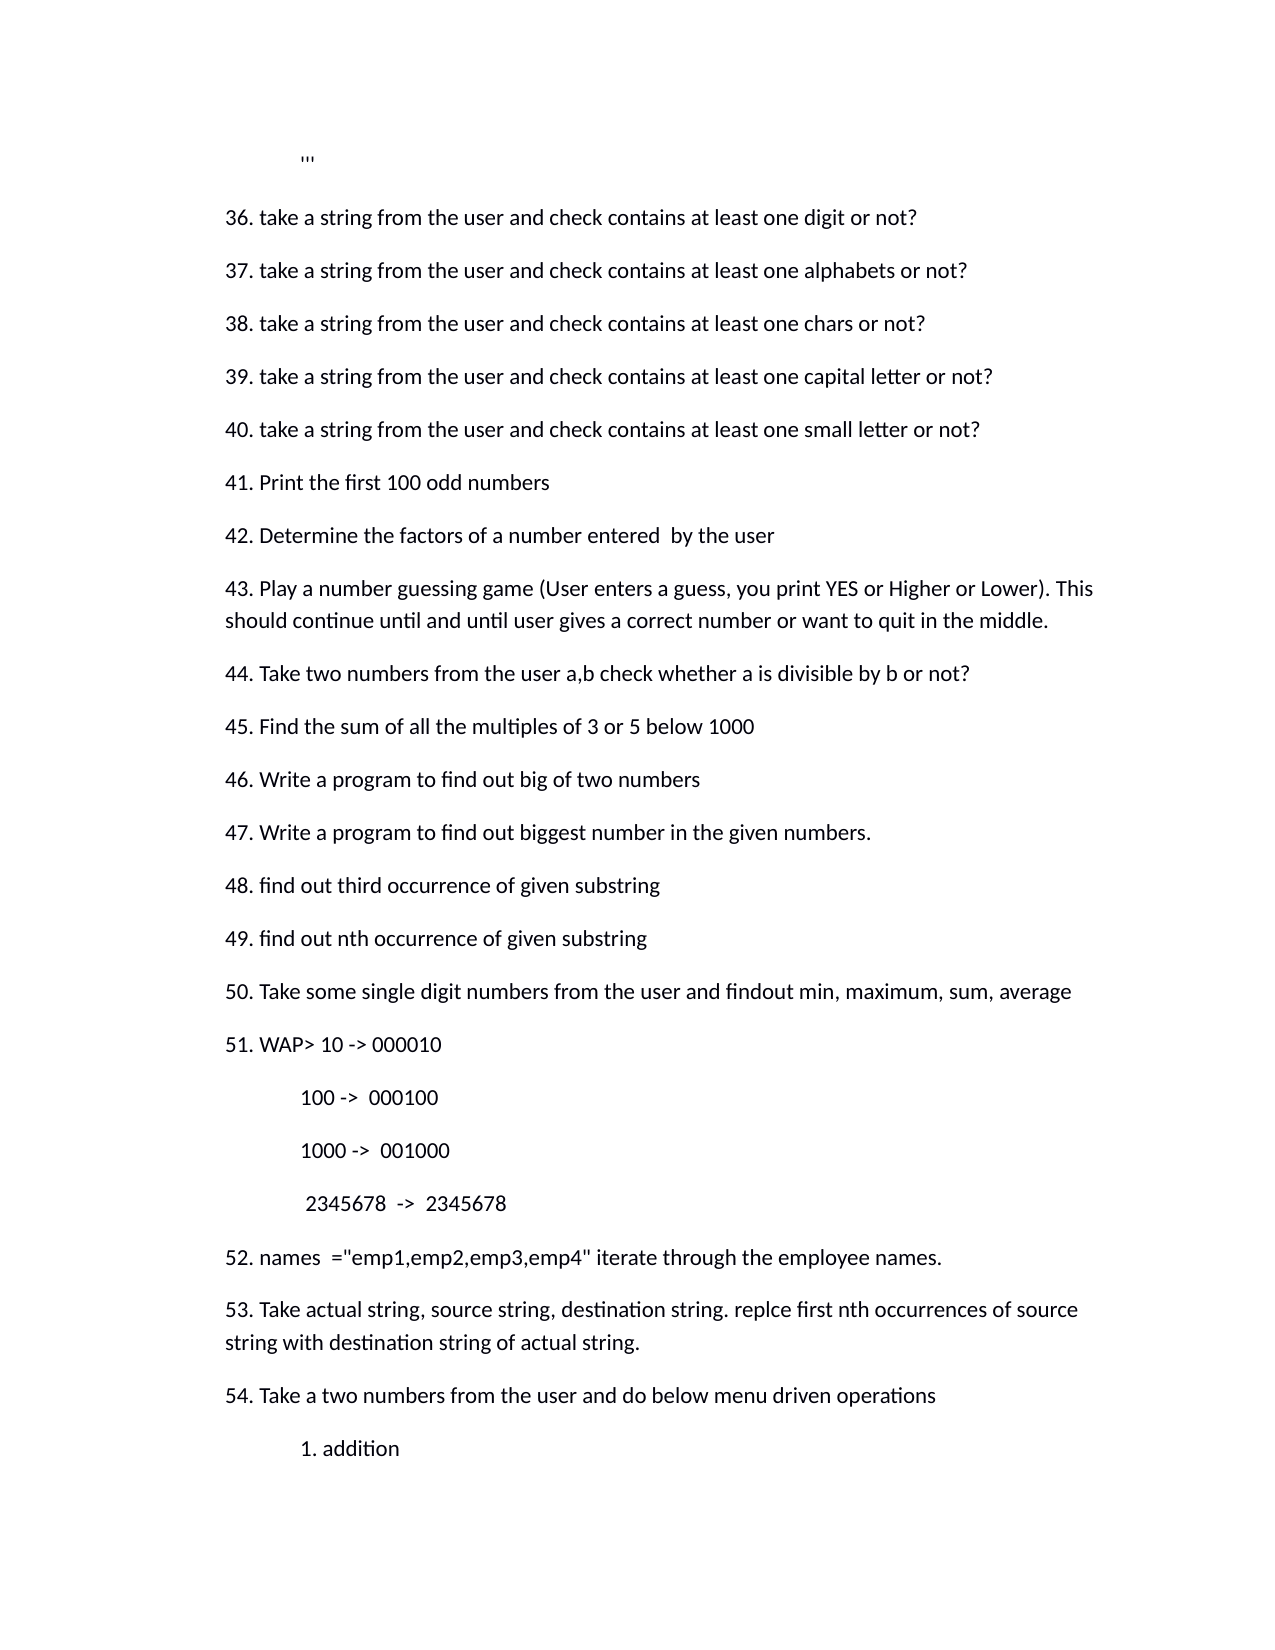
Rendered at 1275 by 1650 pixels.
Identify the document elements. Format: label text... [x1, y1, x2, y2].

list 51. WAP> 10 -> 000010 [225, 1031, 1125, 1058]
list 38. take a string from the user and check contains at least one chars or not? [225, 309, 1125, 337]
list 37. take a string from the user and check contains at least one alphabets or not? [225, 256, 1125, 284]
list 36. take a string from the user and check contains at least one digit or not? [225, 203, 1125, 231]
list 39. take a string from the user and check contains at least one capital letter or not? [225, 362, 1125, 390]
list 42. Determine the factors of a number entered by the user [225, 521, 1125, 549]
list 50. Take some single digit numbers from the user and findout min, maximum, sum, average [225, 977, 1125, 1006]
list 48. find out third occurrence of given substring [225, 871, 1125, 899]
text 100 -> 000100 [150, 1083, 1125, 1112]
list 1. addition [300, 1434, 1125, 1462]
list 43. Play a number guessing game (User enters a guess, you print YES or Higher or Lower). This should continue until and until user gives a correct number or want to quit in the middle. [225, 574, 1125, 634]
list 52. names ="emp1,emp2,emp3,emp4" iterate through the employee names. [225, 1243, 1125, 1271]
list 49. find out nth occurrence of given substring [225, 924, 1125, 952]
list 53. Take actual string, source string, destination string. replce first nth occurrences of source string with destination string of actual string. [225, 1296, 1125, 1356]
list 54. Take a two numbers from the user and do below menu driven operations [225, 1381, 1125, 1409]
list 45. Find the sum of all the multiples of 3 or 5 below 1000 [225, 712, 1125, 740]
text 1000 -> 001000 [150, 1137, 1125, 1164]
list 41. Print the first 100 odd numbers [225, 468, 1125, 496]
list 47. Write a program to find out biggest number in the given numbers. [225, 818, 1125, 846]
list 40. take a string from the user and check contains at least one small letter or not? [225, 415, 1125, 443]
text ''' [225, 150, 1125, 178]
list 44. Take two numbers from the user a,b check whether a is divisible by b or not? [225, 659, 1125, 687]
text 2345678 -> 2345678 [150, 1189, 1125, 1218]
list 46. Write a program to find out big of two numbers [225, 765, 1125, 793]
